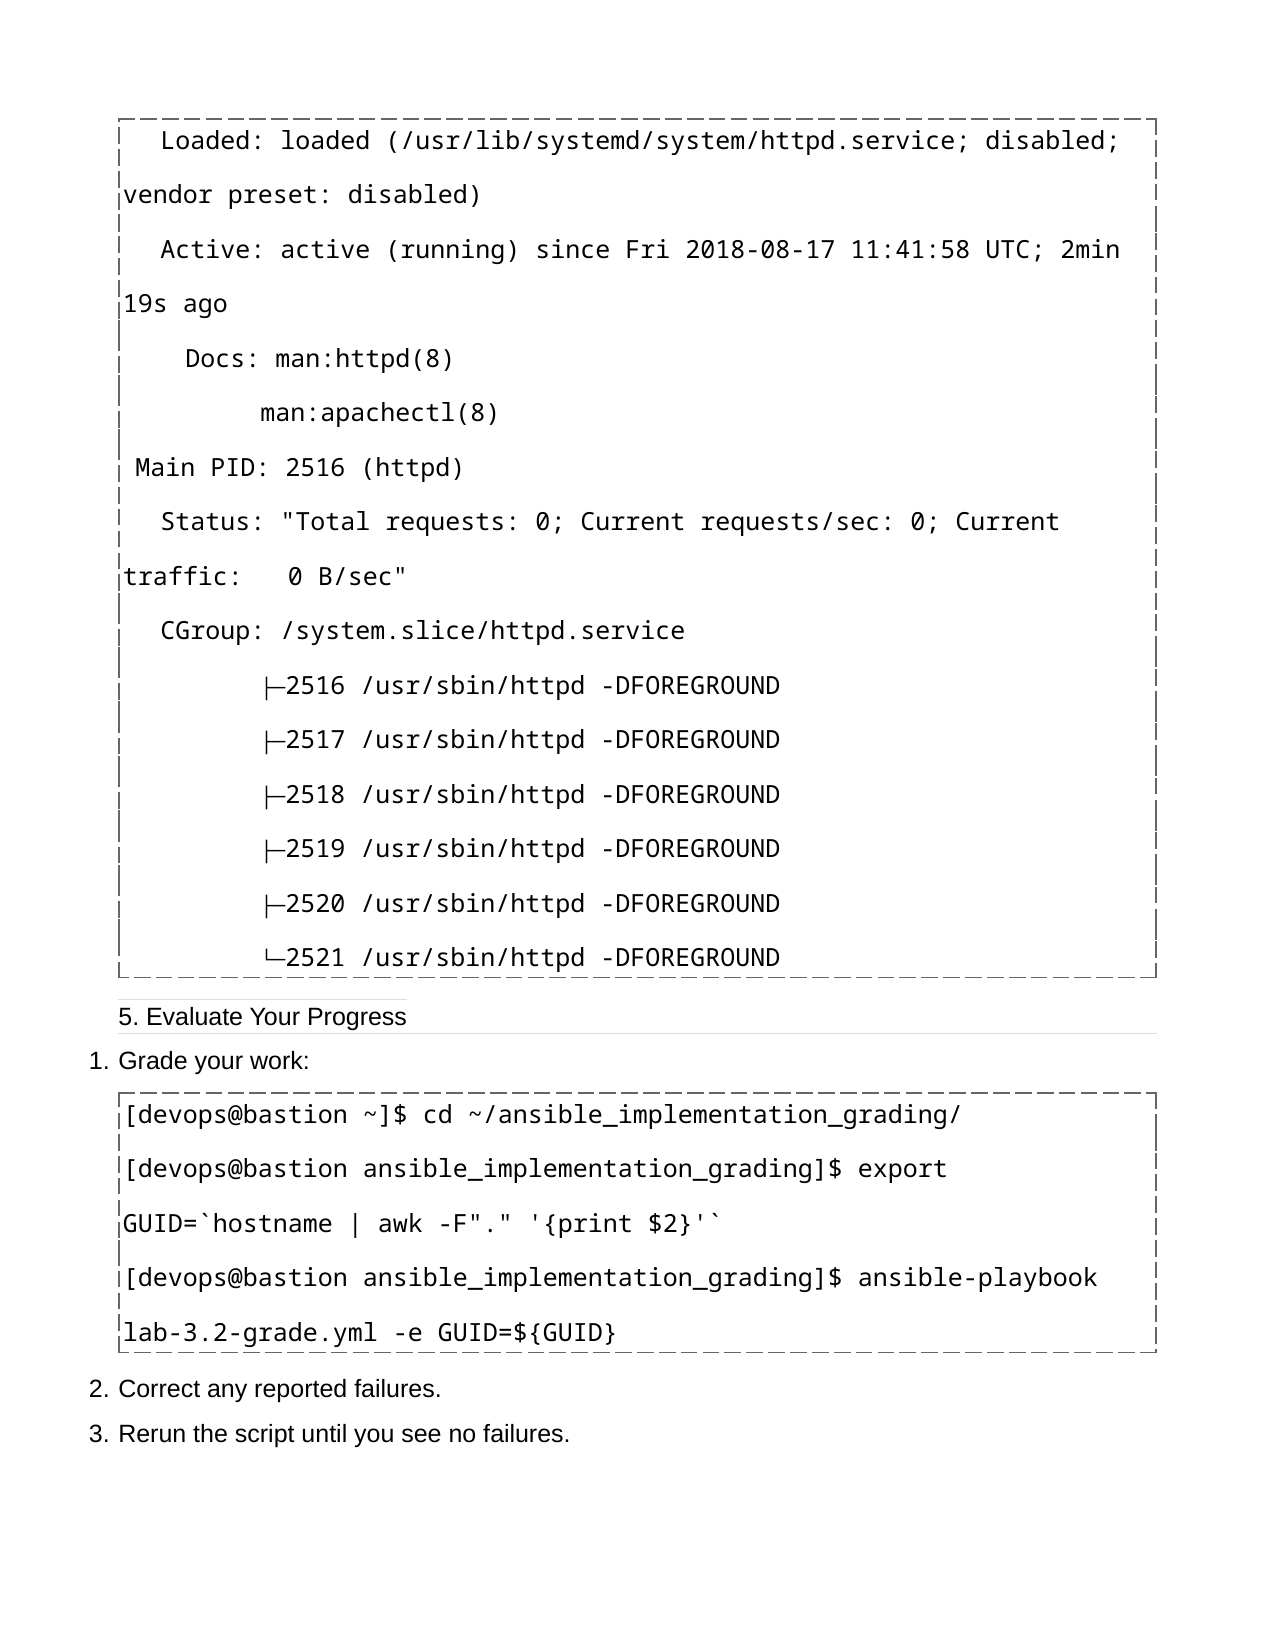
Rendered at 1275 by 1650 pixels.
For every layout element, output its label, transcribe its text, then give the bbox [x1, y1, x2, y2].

list CGroup: /system.slice/httpd.service [118, 608, 1157, 647]
list [devops@bastion ansible_implementation_grading]$ export GUID=`hostname | awk -F"." '{print $2}'` [118, 1147, 1157, 1240]
list ├─2518 /usr/sbin/httpd -DFOREGROUND [118, 772, 1157, 810]
list Main PID: 2516 (httpd) [118, 445, 1157, 483]
list Status: "Total requests: 0; Current requests/sec: 0; Current traffic: 0 B/sec" [118, 499, 1157, 592]
list Rerun the script until you see no failures. [118, 1419, 1157, 1448]
list ├─2519 /usr/sbin/httpd -DFOREGROUND [118, 826, 1157, 865]
list Docs: man:httpd(8) [118, 336, 1157, 374]
list ├─2517 /usr/sbin/httpd -DFOREGROUND [118, 717, 1157, 756]
list Correct any reported failures. [118, 1373, 1157, 1402]
list Loaded: loaded (/usr/lib/systemd/system/httpd.service; disabled; vendor preset: disabled) [118, 118, 1157, 211]
list Grade your work: [118, 1046, 1157, 1075]
list [devops@bastion ansible_implementation_grading]$ ansible-playbook lab-3.2-grade.yml -e GUID=${GUID} [118, 1256, 1157, 1353]
list man:apachectl(8) [118, 391, 1157, 429]
subtitle 5. Evaluate Your Progress [118, 999, 1157, 1033]
list ├─2516 /usr/sbin/httpd -DFOREGROUND [118, 663, 1157, 701]
list [devops@bastion ~]$ cd ~/ansible_implementation_grading/ [118, 1092, 1157, 1131]
list └─2521 /usr/sbin/httpd -DFOREGROUND [118, 935, 1157, 978]
list Active: active (running) since Fri 2018-08-17 11:41:58 UTC; 2min 19s ago [118, 227, 1157, 320]
list ├─2520 /usr/sbin/httpd -DFOREGROUND [118, 881, 1157, 919]
